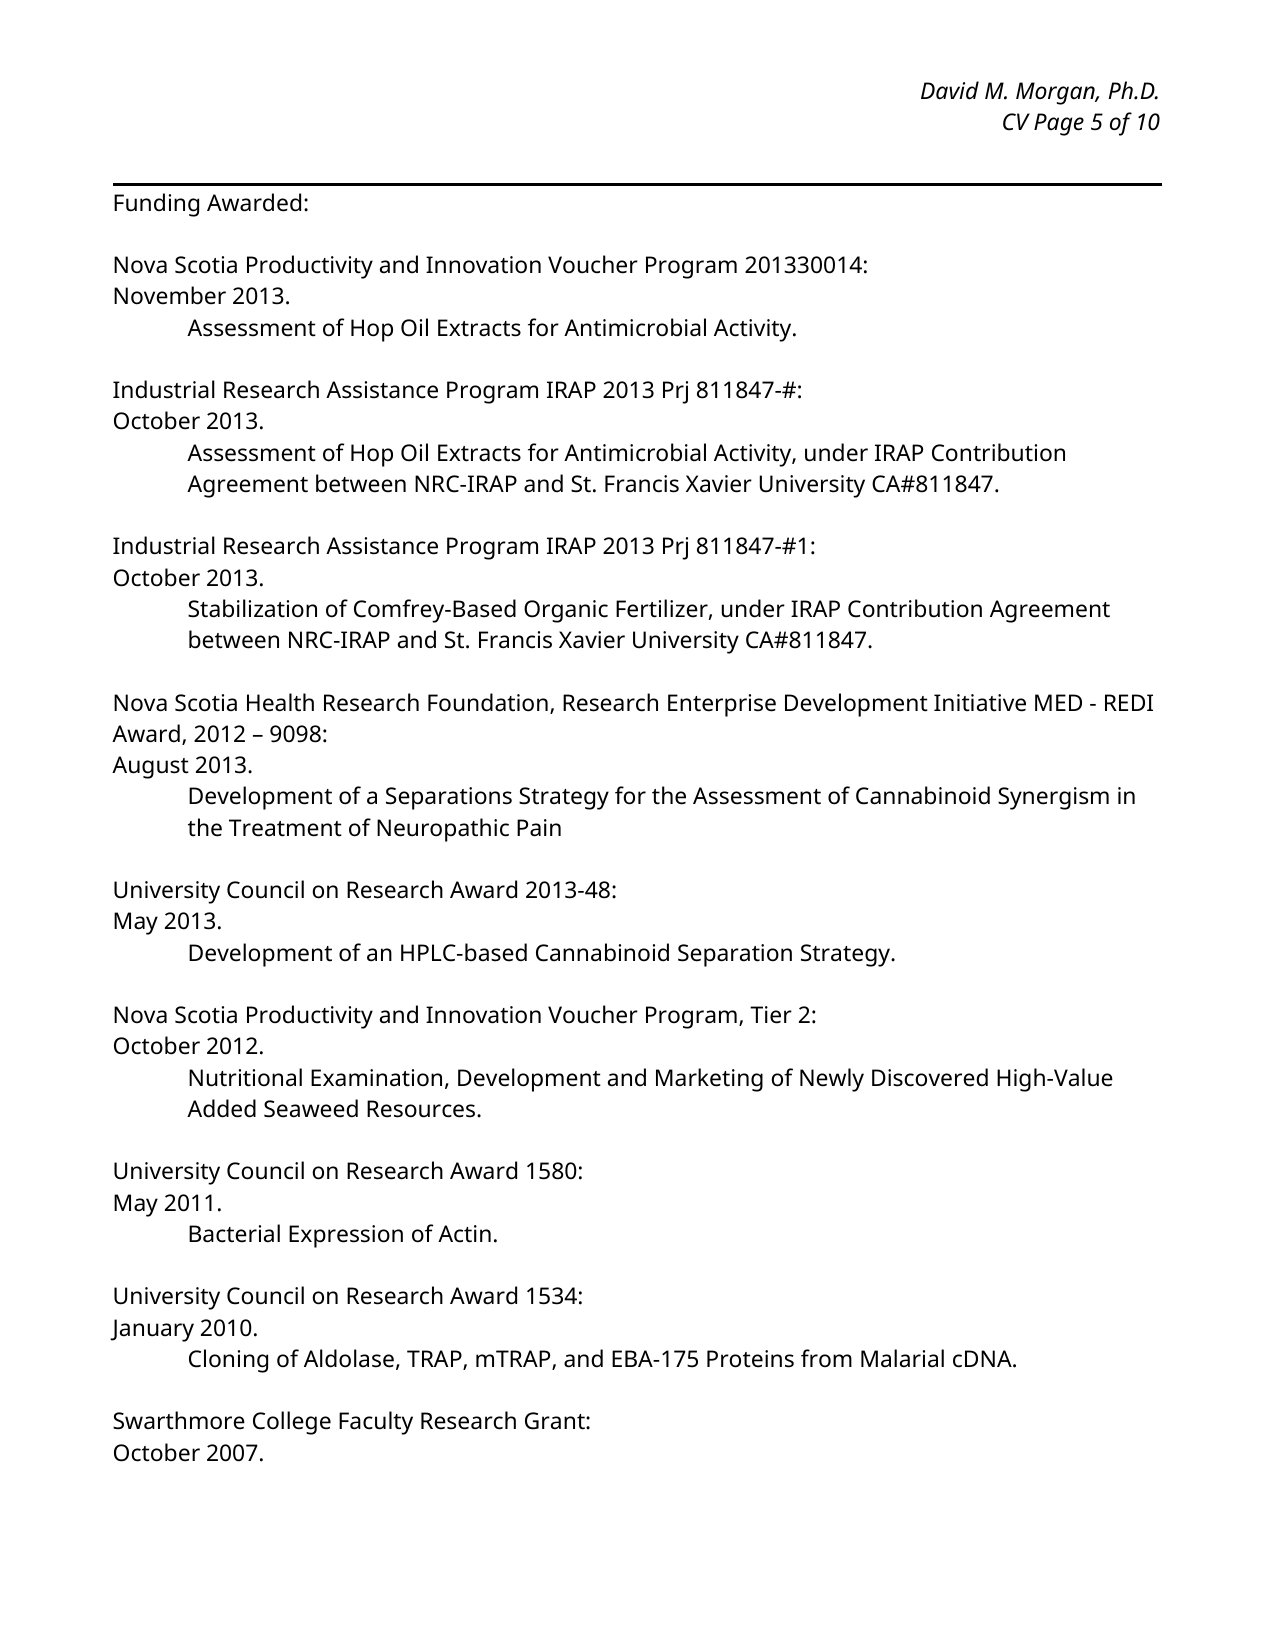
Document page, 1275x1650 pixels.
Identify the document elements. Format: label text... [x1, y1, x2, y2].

text Nutritional Examination, Development and Marketing of Newly Discovered High-Value Added Seaweed Resources. [187, 1061, 1162, 1124]
text Development of an HPLC-based Cannabinoid Separation Strategy. [112, 936, 1162, 968]
text May 2013. [112, 905, 1162, 936]
text November 2013. [112, 280, 1162, 311]
text University Council on Research Award 2013-48: [112, 874, 1162, 905]
text January 2010. [112, 1311, 1162, 1343]
text October 2012. [112, 1030, 1162, 1061]
text Industrial Research Assistance Program IRAP 2013 Prj 811847-#: [112, 374, 1162, 405]
text Cloning of Aldolase, TRAP, mTRAP, and EBA-175 Proteins from Malarial cDNA. [112, 1343, 1162, 1374]
text May 2011. [112, 1186, 1162, 1218]
text August 2013. [112, 749, 1162, 780]
text University Council on Research Award 1534: [112, 1280, 1162, 1311]
text October 2013. [112, 561, 1162, 593]
text University Council on Research Award 1580: [112, 1155, 1162, 1186]
text Assessment of Hop Oil Extracts for Antimicrobial Activity, under IRAP Contribution Agreement between NRC-IRAP and St. Francis Xavier University CA#811847. [187, 436, 1162, 499]
text October 2013. [112, 405, 1162, 436]
text October 2007. [112, 1436, 1162, 1468]
text Development of a Separations Strategy for the Assessment of Cannabinoid Synergism in the Treatment of Neuropathic Pain [187, 780, 1162, 843]
text Swarthmore College Faculty Research Grant: [112, 1405, 1162, 1436]
text Stabilization of Comfrey-Based Organic Fertilizer, under IRAP Contribution Agreement between NRC-IRAP and St. Francis Xavier University CA#811847. [187, 593, 1162, 655]
text Funding Awarded: [112, 186, 1162, 218]
text Nova Scotia Productivity and Innovation Voucher Program 201330014: [112, 249, 1162, 280]
text Nova Scotia Health Research Foundation, Research Enterprise Development Initiative MED - REDI Award, 2012 – 9098: [112, 686, 1162, 749]
text Nova Scotia Productivity and Innovation Voucher Program, Tier 2: [112, 999, 1162, 1030]
text Bacterial Expression of Actin. [112, 1218, 1162, 1249]
text Assessment of Hop Oil Extracts for Antimicrobial Activity. [112, 311, 1162, 343]
text Industrial Research Assistance Program IRAP 2013 Prj 811847-#1: [112, 530, 1162, 561]
